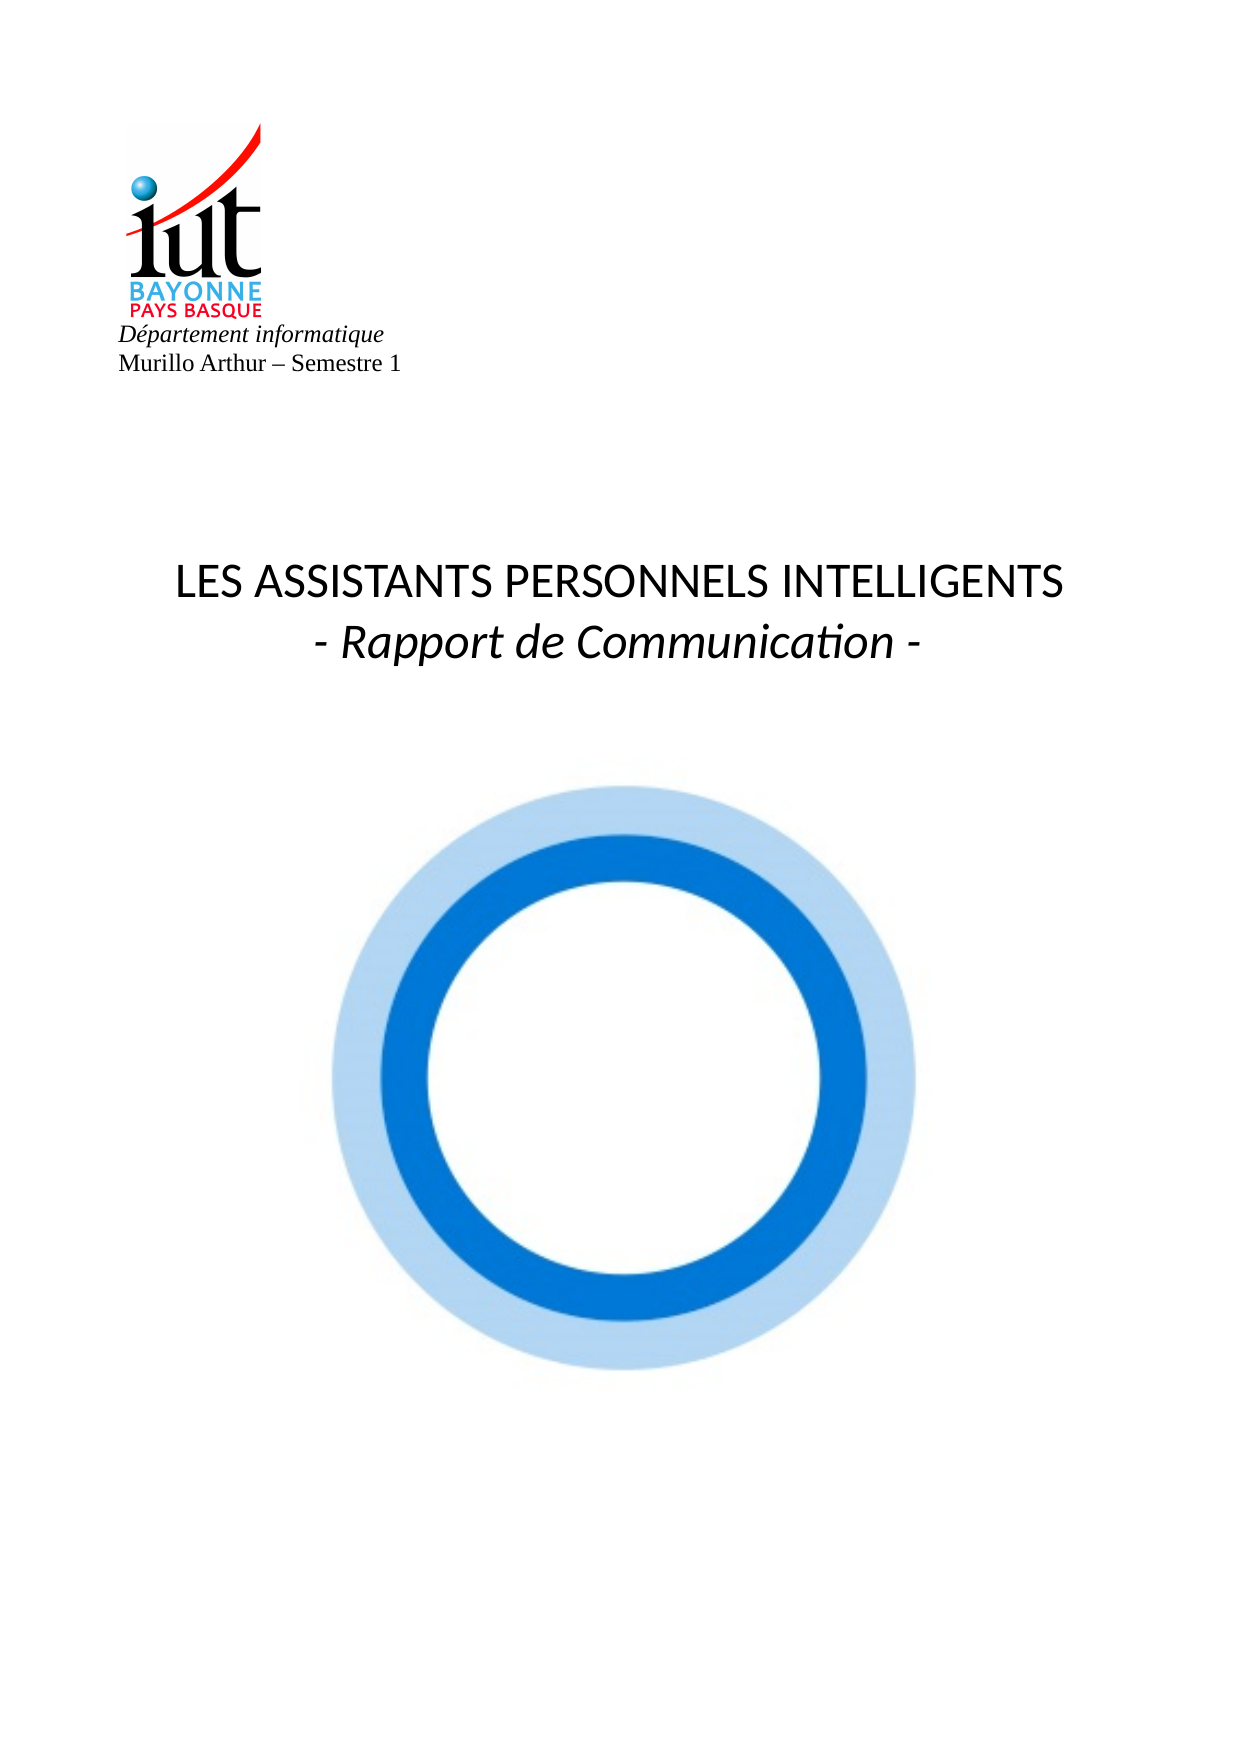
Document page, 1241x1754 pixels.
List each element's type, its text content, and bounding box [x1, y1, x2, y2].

picture [126, 123, 262, 319]
text - Rapport de Communication - [118, 610, 1122, 671]
text LES ASSISTANTS PERSONNELS INTELLIGENTS [118, 549, 1122, 610]
text Murillo Arthur – Semestre 1 [118, 348, 1122, 377]
picture [162, 758, 1078, 1408]
text Département informatique [118, 319, 1122, 348]
